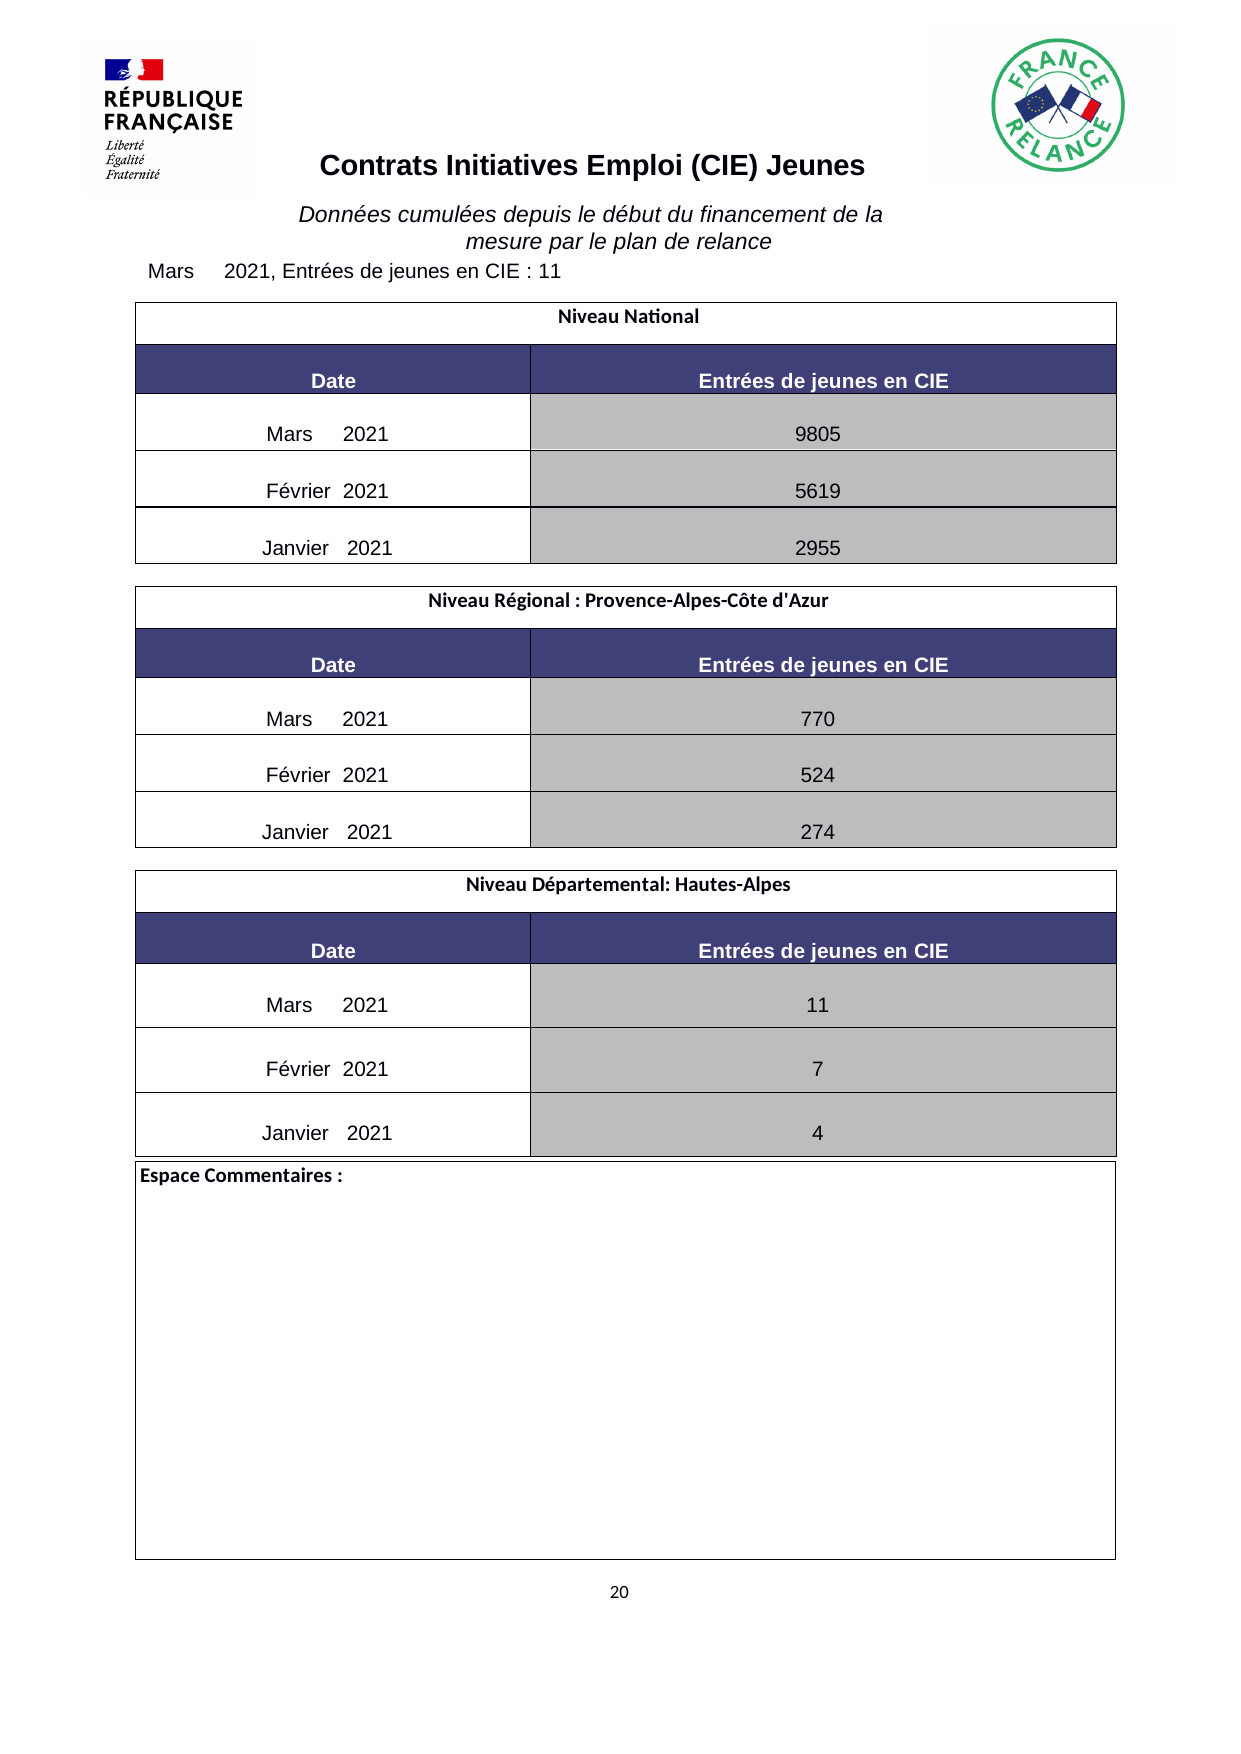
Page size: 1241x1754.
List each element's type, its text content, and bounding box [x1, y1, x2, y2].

text Espace Commentaires : [135, 1162, 1115, 1187]
table_cell Janvier 2021 [136, 1093, 530, 1156]
table_cell Date [136, 913, 530, 963]
table_cell Mars 2021 [136, 394, 530, 449]
table_cell Entrées de jeunes en CIE [531, 913, 1116, 963]
table_cell 5619 [531, 451, 1116, 506]
picture [926, 17, 1189, 185]
text Mars 2021, Entrées de jeunes en CIE : 11 [148, 259, 1093, 283]
table_cell 9805 [531, 394, 1116, 449]
text 20 [0, 1580, 1238, 1603]
table_cell Mars 2021 [136, 678, 530, 734]
table_cell Février 2021 [136, 451, 530, 506]
table_cell Janvier 2021 [136, 508, 530, 563]
table_cell Février 2021 [136, 735, 530, 791]
table_cell 4 [531, 1093, 1116, 1156]
text Contrats Initiatives Emploi (CIE) Jeunes [263, 148, 926, 181]
picture [84, 39, 263, 200]
table_header Niveau Régional : Provence-Alpes-Côte d'Azur [136, 587, 1116, 628]
table_cell Février 2021 [136, 1028, 530, 1092]
table_cell 770 [531, 678, 1116, 734]
table_cell Date [136, 629, 530, 677]
table_cell Janvier 2021 [136, 792, 530, 847]
table_cell 2955 [531, 508, 1116, 563]
table_header Niveau Départemental: Hautes-Alpes [136, 871, 1116, 912]
table_cell Date [136, 345, 530, 393]
table_cell Mars 2021 [136, 964, 530, 1027]
table_cell 274 [531, 792, 1116, 847]
table_cell 524 [531, 735, 1116, 791]
table_cell 11 [531, 964, 1116, 1027]
table_cell 7 [531, 1028, 1116, 1092]
table_header Niveau National [136, 303, 1116, 344]
text Données cumulées depuis le début du financement de la mesure par le plan de relance [148, 200, 1093, 254]
table_cell Entrées de jeunes en CIE [531, 345, 1116, 393]
table_cell Entrées de jeunes en CIE [531, 629, 1116, 677]
